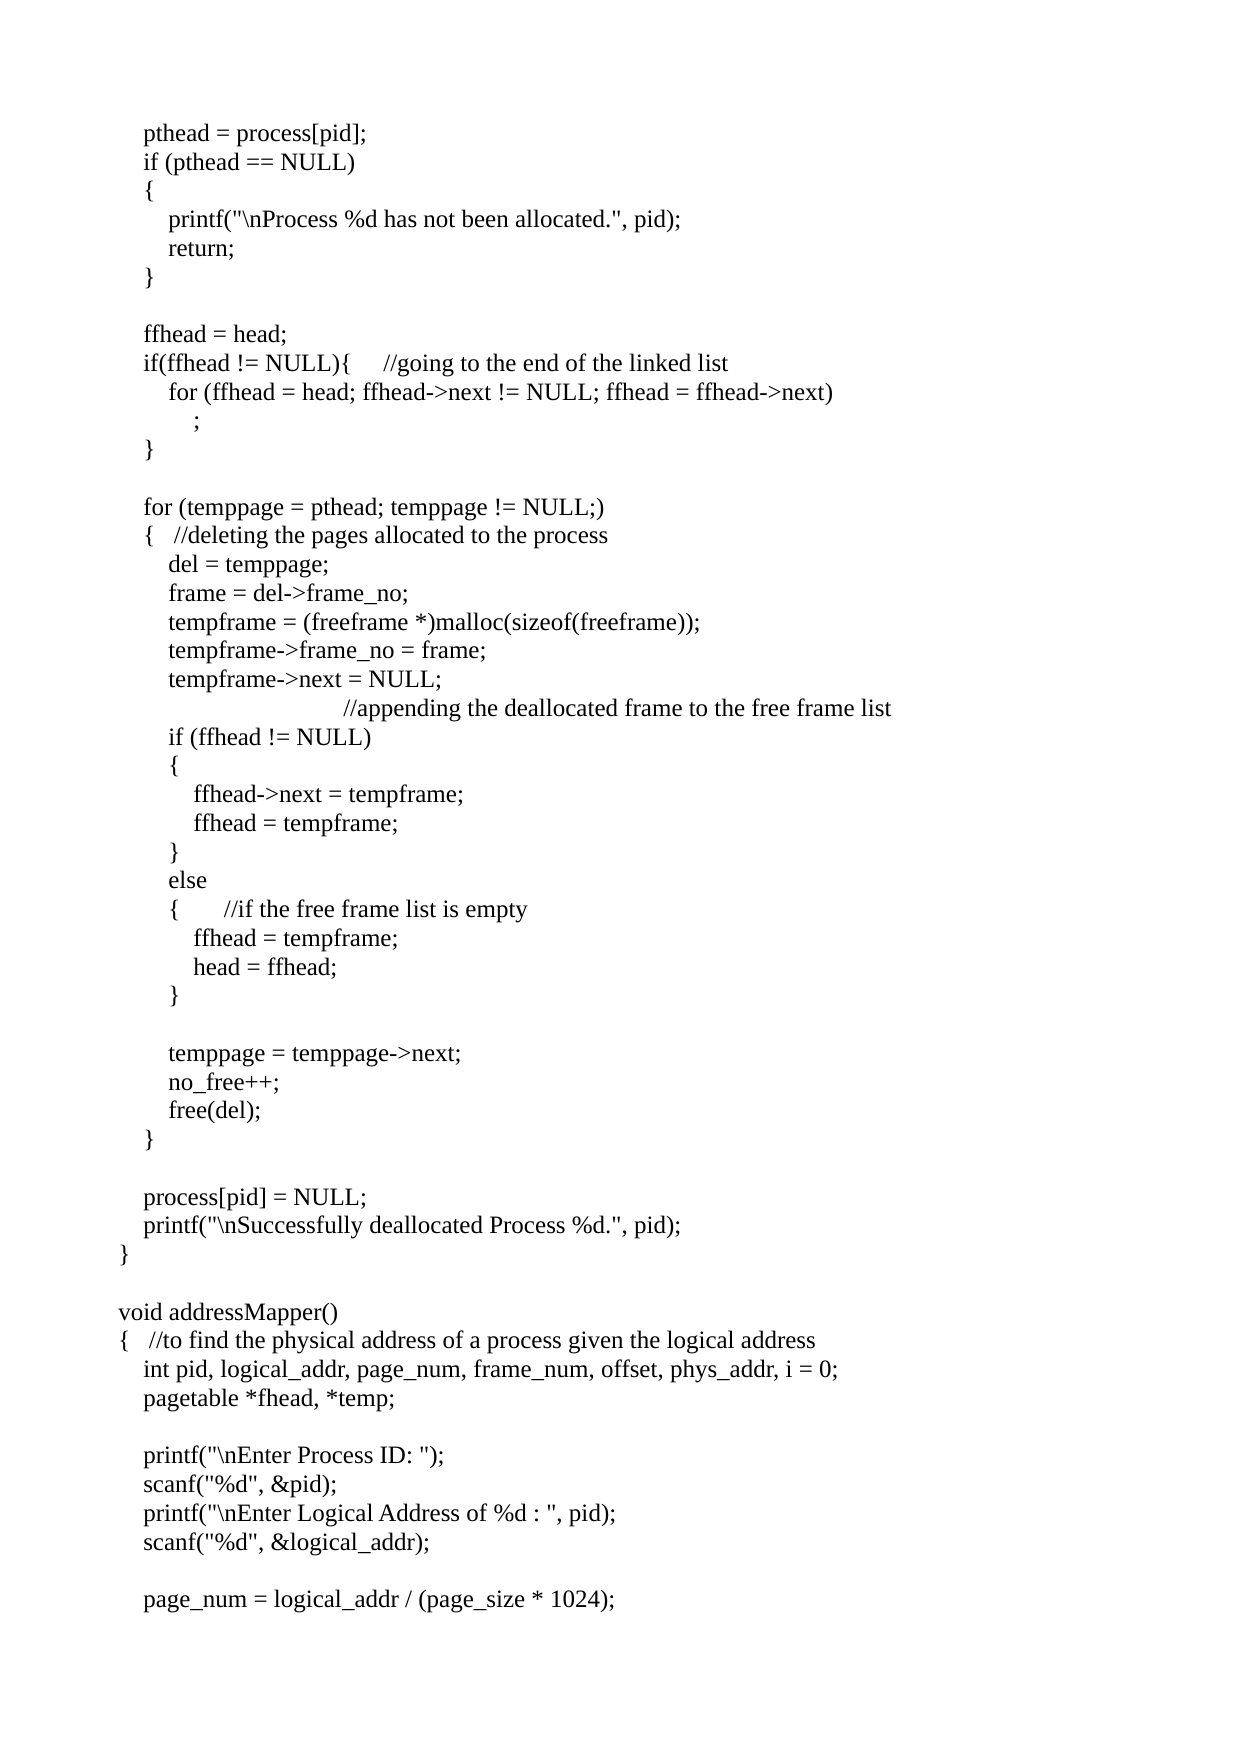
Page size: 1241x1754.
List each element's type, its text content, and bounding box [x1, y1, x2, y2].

text } [118, 1239, 1122, 1268]
text del = temppage; [118, 549, 1122, 578]
text ffhead = head; [118, 319, 1122, 348]
text int pid, logical_addr, page_num, frame_num, offset, phys_addr, i = 0; [118, 1354, 1122, 1383]
text if (pthead == NULL) [118, 147, 1122, 176]
text } [118, 837, 1122, 866]
text } [118, 434, 1122, 463]
text { //if the free frame list is empty [118, 894, 1122, 923]
text printf("\nSuccessfully deallocated Process %d.", pid); [118, 1211, 1122, 1239]
text return; [118, 233, 1122, 262]
text scanf("%d", &logical_addr); [118, 1527, 1122, 1556]
text { //deleting the pages allocated to the process [118, 521, 1122, 549]
text if (ffhead != NULL) [118, 722, 1122, 751]
text for (temppage = pthead; temppage != NULL;) [118, 492, 1122, 521]
text //appending the deallocated frame to the free frame list [118, 693, 1122, 722]
text } [118, 981, 1122, 1009]
text for (ffhead = head; ffhead->next != NULL; ffhead = ffhead->next) [118, 377, 1122, 406]
text ffhead = tempframe; [118, 808, 1122, 837]
text temppage = temppage->next; [118, 1038, 1122, 1067]
text head = ffhead; [118, 952, 1122, 981]
text printf("\nEnter Process ID: "); [118, 1441, 1122, 1469]
text { //to find the physical address of a process given the logical address [118, 1326, 1122, 1354]
text printf("\nProcess %d has not been allocated.", pid); [118, 204, 1122, 233]
text frame = del->frame_no; [118, 578, 1122, 607]
text printf("\nEnter Logical Address of %d : ", pid); [118, 1498, 1122, 1527]
text pthead = process[pid]; [118, 118, 1122, 147]
text } [118, 262, 1122, 291]
text page_num = logical_addr / (page_size * 1024); [118, 1584, 1122, 1613]
text tempframe->next = NULL; [118, 664, 1122, 693]
text process[pid] = NULL; [118, 1182, 1122, 1211]
text { [118, 176, 1122, 204]
text else [118, 866, 1122, 894]
text scanf("%d", &pid); [118, 1469, 1122, 1498]
text ffhead->next = tempframe; [118, 779, 1122, 808]
text } [118, 1124, 1122, 1153]
text tempframe = (freeframe *)malloc(sizeof(freeframe)); [118, 607, 1122, 636]
text pagetable *fhead, *temp; [118, 1383, 1122, 1412]
text tempframe->frame_no = frame; [118, 636, 1122, 664]
text { [118, 751, 1122, 779]
text free(del); [118, 1096, 1122, 1124]
text ffhead = tempframe; [118, 923, 1122, 952]
text no_free++; [118, 1067, 1122, 1096]
text ; [118, 406, 1122, 434]
text void addressMapper() [118, 1297, 1122, 1326]
text if(ffhead != NULL){ //going to the end of the linked list [118, 348, 1122, 377]
